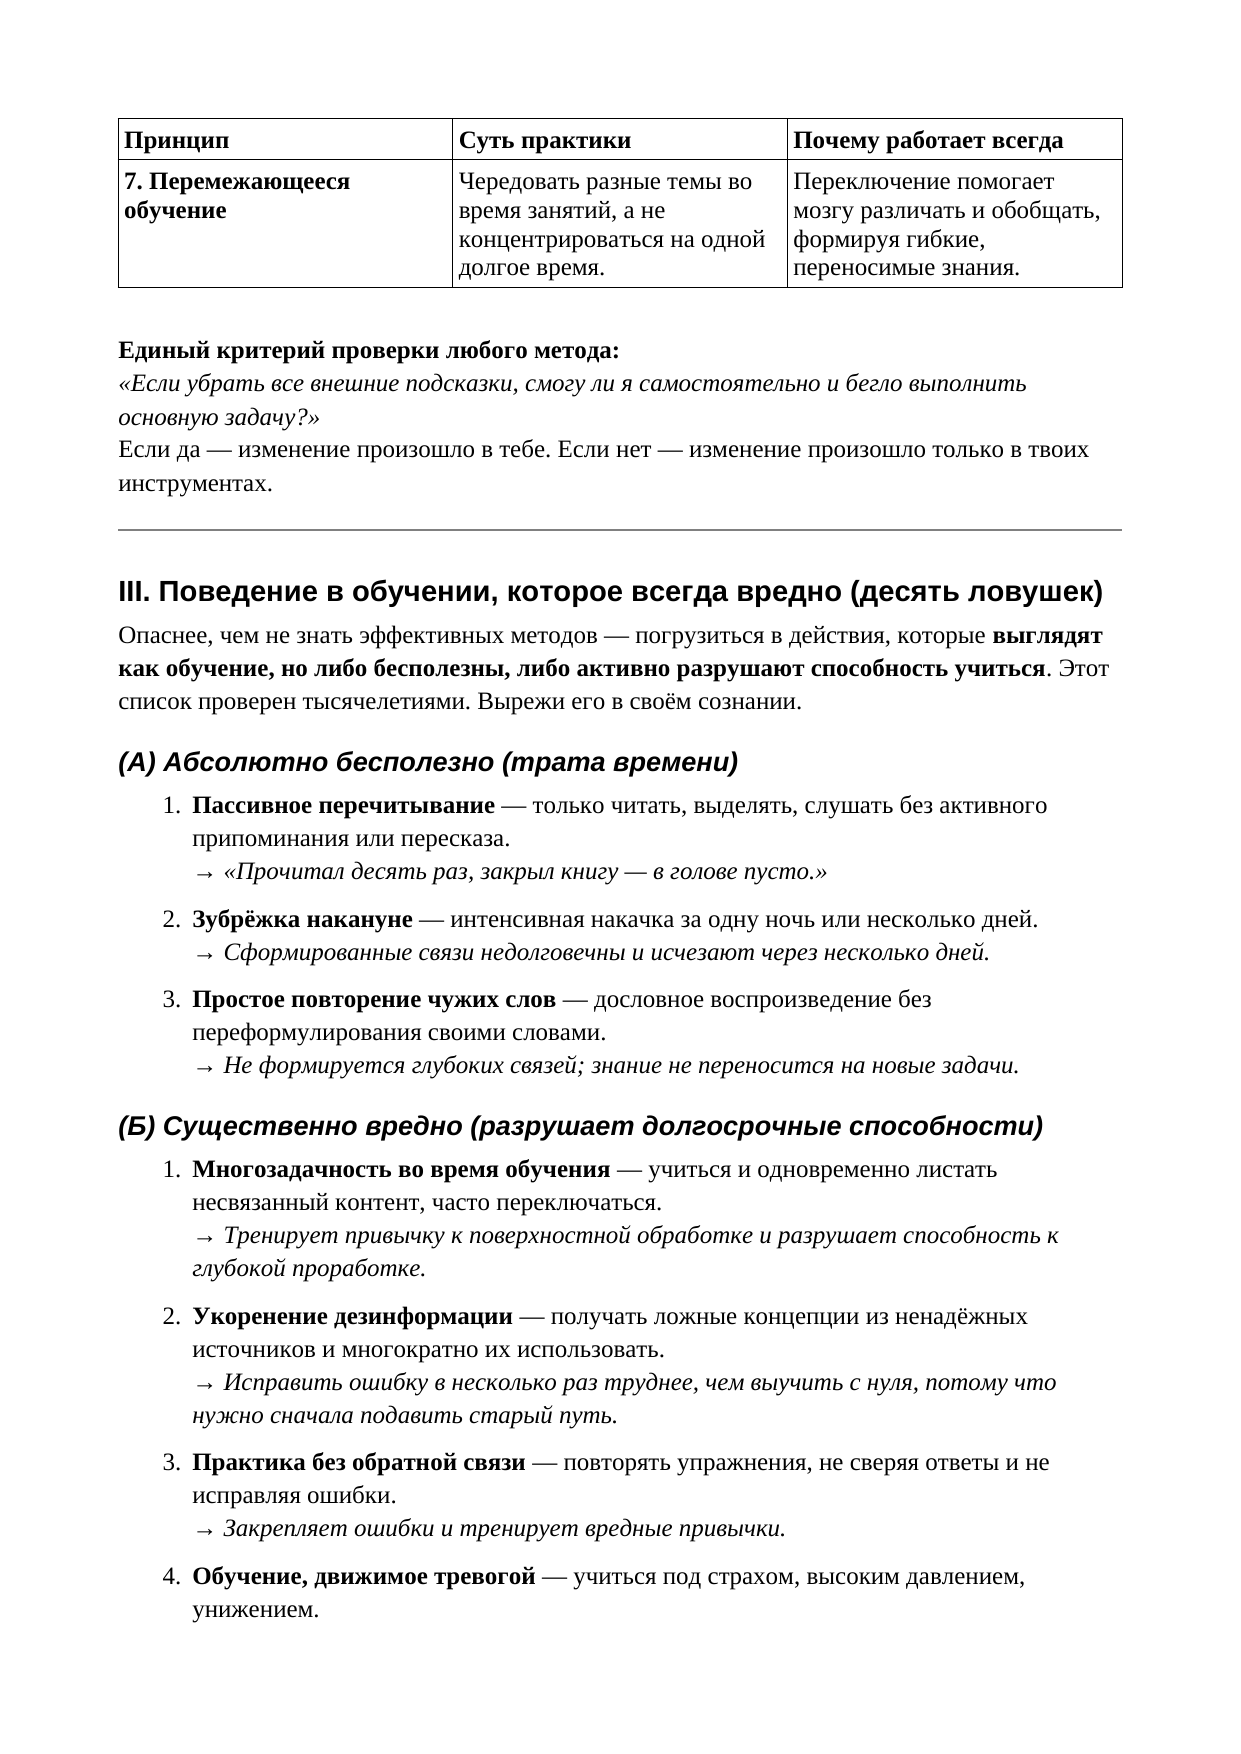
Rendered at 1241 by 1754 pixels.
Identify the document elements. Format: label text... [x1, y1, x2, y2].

list Обучение, движимое тревогой — учиться под страхом, высоким давлением, унижением. [162, 1561, 1122, 1623]
list Пассивное перечитывание — только читать, выделять, слушать без активного припоминания или пересказа. → «Прочитал десять раз, закрыл книгу — в голове пусто.» [162, 790, 1122, 885]
list Многозадачность во время обучения — учиться и одновременно листать несвязанный контент, часто переключаться. → Тренирует привычку к поверхностной обработке и разрушает способность к глубокой проработке. [162, 1154, 1122, 1282]
list Укоренение дезинформации — получать ложные концепции из ненадёжных источников и многократно их использовать. → Исправить ошибку в несколько раз труднее, чем выучить с нуля, потому что нужно сначала подавить старый путь. [162, 1301, 1122, 1429]
list Простое повторение чужих слов — дословное воспроизведение без переформулирования своими словами. → Не формируется глубоких связей; знание не переносится на новые задачи. [162, 984, 1122, 1079]
table_cell Переключение помогает мозгу различать и обобщать, формируя гибкие, переносимые знания. [788, 160, 1122, 287]
table_header Принцип [119, 119, 452, 159]
text Опаснее, чем не знать эффективных методов — погрузиться в действия, которые выглядят как обучение, но либо бесполезны, либо активно разрушают способность учиться. Этот список проверен тысячелетиями. Вырежи его в своём сознании. [118, 620, 1122, 715]
subtitle III. Поведение в обучении, которое всегда вредно (десять ловушек) [118, 574, 1122, 608]
table_cell Чередовать разные темы во время занятий, а не концентрироваться на одной долгое время. [453, 160, 787, 287]
text Единый критерий проверки любого метода: «Если убрать все внешние подсказки, смогу ли я самостоятельно и бегло выполнить основную задачу?» Если да — изменение произошло в тебе. Если нет — изменение произошло только в твоих инструментах. [118, 336, 1122, 496]
table_header Суть практики [453, 119, 787, 159]
subtitle (Б) Существенно вредно (разрушает долгосрочные способности) [118, 1110, 1122, 1142]
list Практика без обратной связи — повторять упражнения, не сверяя ответы и не исправляя ошибки. → Закрепляет ошибки и тренирует вредные привычки. [162, 1447, 1122, 1542]
subtitle (А) Абсолютно бесполезно (трата времени) [118, 746, 1122, 777]
list Зубрёжка накануне — интенсивная накачка за одну ночь или несколько дней. → Сформированные связи недолговечны и исчезают через несколько дней. [162, 904, 1122, 965]
table_header Почему работает всегда [788, 119, 1122, 159]
table_cell 7. Перемежающееся обучение [119, 160, 452, 287]
